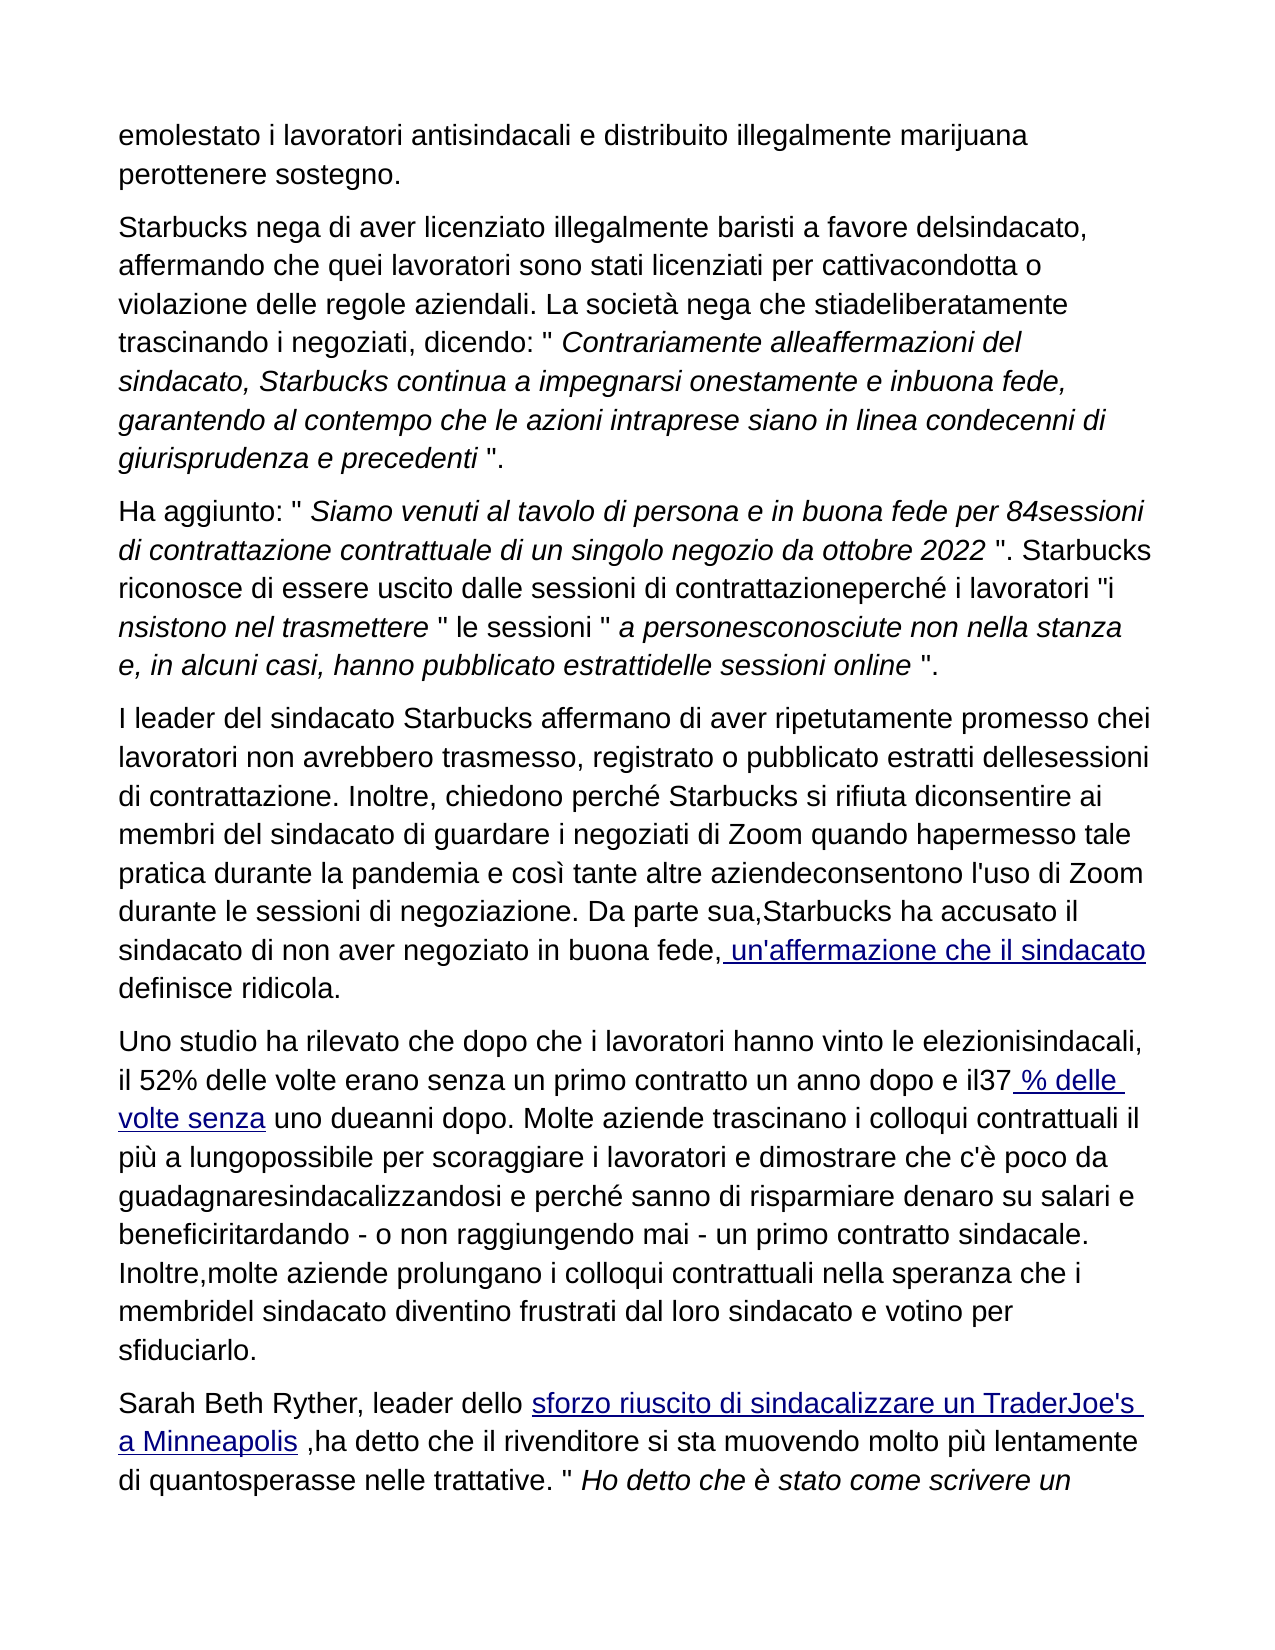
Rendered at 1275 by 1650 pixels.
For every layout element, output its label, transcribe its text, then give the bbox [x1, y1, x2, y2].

text Sarah Beth Ryther, leader dello sforzo riuscito di sindacalizzare un TraderJoe's a Minneapolis ,ha detto che il rivenditore si sta muovendo molto più lentamente di quantosperasse nelle trattative. " Ho detto che è stato come scrivere un [118, 1386, 1157, 1496]
text emolestato i lavoratori antisindacali e distribuito illegalmente marijuana perottenere sostegno. [118, 118, 1157, 190]
text Starbucks nega di aver licenziato illegalmente baristi a favore delsindacato, affermando che quei lavoratori sono stati licenziati per cattivacondotta o violazione delle regole aziendali. La società nega che stiadeliberatamente trascinando i negoziati, dicendo: " Contrariamente alleaffermazioni del sindacato, Starbucks continua a impegnarsi onestamente e inbuona fede, garantendo al contempo che le azioni intraprese siano in linea condecenni di giurisprudenza e precedenti ". [118, 210, 1157, 474]
text Uno studio ha rilevato che dopo che i lavoratori hanno vinto le elezionisindacali, il 52% delle volte erano senza un primo contratto un anno dopo e il37 % delle volte senza uno dueanni dopo. Molte aziende trascinano i colloqui contrattuali il più a lungopossibile per scoraggiare i lavoratori e dimostrare che c'è poco da guadagnaresindacalizzandosi e perché sanno di risparmiare denaro su salari e beneficiritardando - o non raggiungendo mai - un primo contratto sindacale. Inoltre,molte aziende prolungano i colloqui contrattuali nella speranza che i membridel sindacato diventino frustrati dal loro sindacato e votino per sfiduciarlo. [118, 1024, 1157, 1366]
text I leader del sindacato Starbucks affermano di aver ripetutamente promesso chei lavoratori non avrebbero trasmesso, registrato o pubblicato estratti dellesessioni di contrattazione. Inoltre, chiedono perché Starbucks si rifiuta diconsentire ai membri del sindacato di guardare i negoziati di Zoom quando hapermesso tale pratica durante la pandemia e così tante altre aziendeconsentono l'uso di Zoom durante le sessioni di negoziazione. Da parte sua,Starbucks ha accusato il sindacato di non aver negoziato in buona fede, un'affermazione che il sindacato definisce ridicola. [118, 701, 1157, 1005]
text Ha aggiunto: " Siamo venuti al tavolo di persona e in buona fede per 84sessioni di contrattazione contrattuale di un singolo negozio da ottobre 2022 ". Starbucks riconosce di essere uscito dalle sessioni di contrattazioneperché i lavoratori "i nsistono nel trasmettere " le sessioni " a personesconosciute non nella stanza e, in alcuni casi, hanno pubblicato estrattidelle sessioni online ". [118, 494, 1157, 682]
